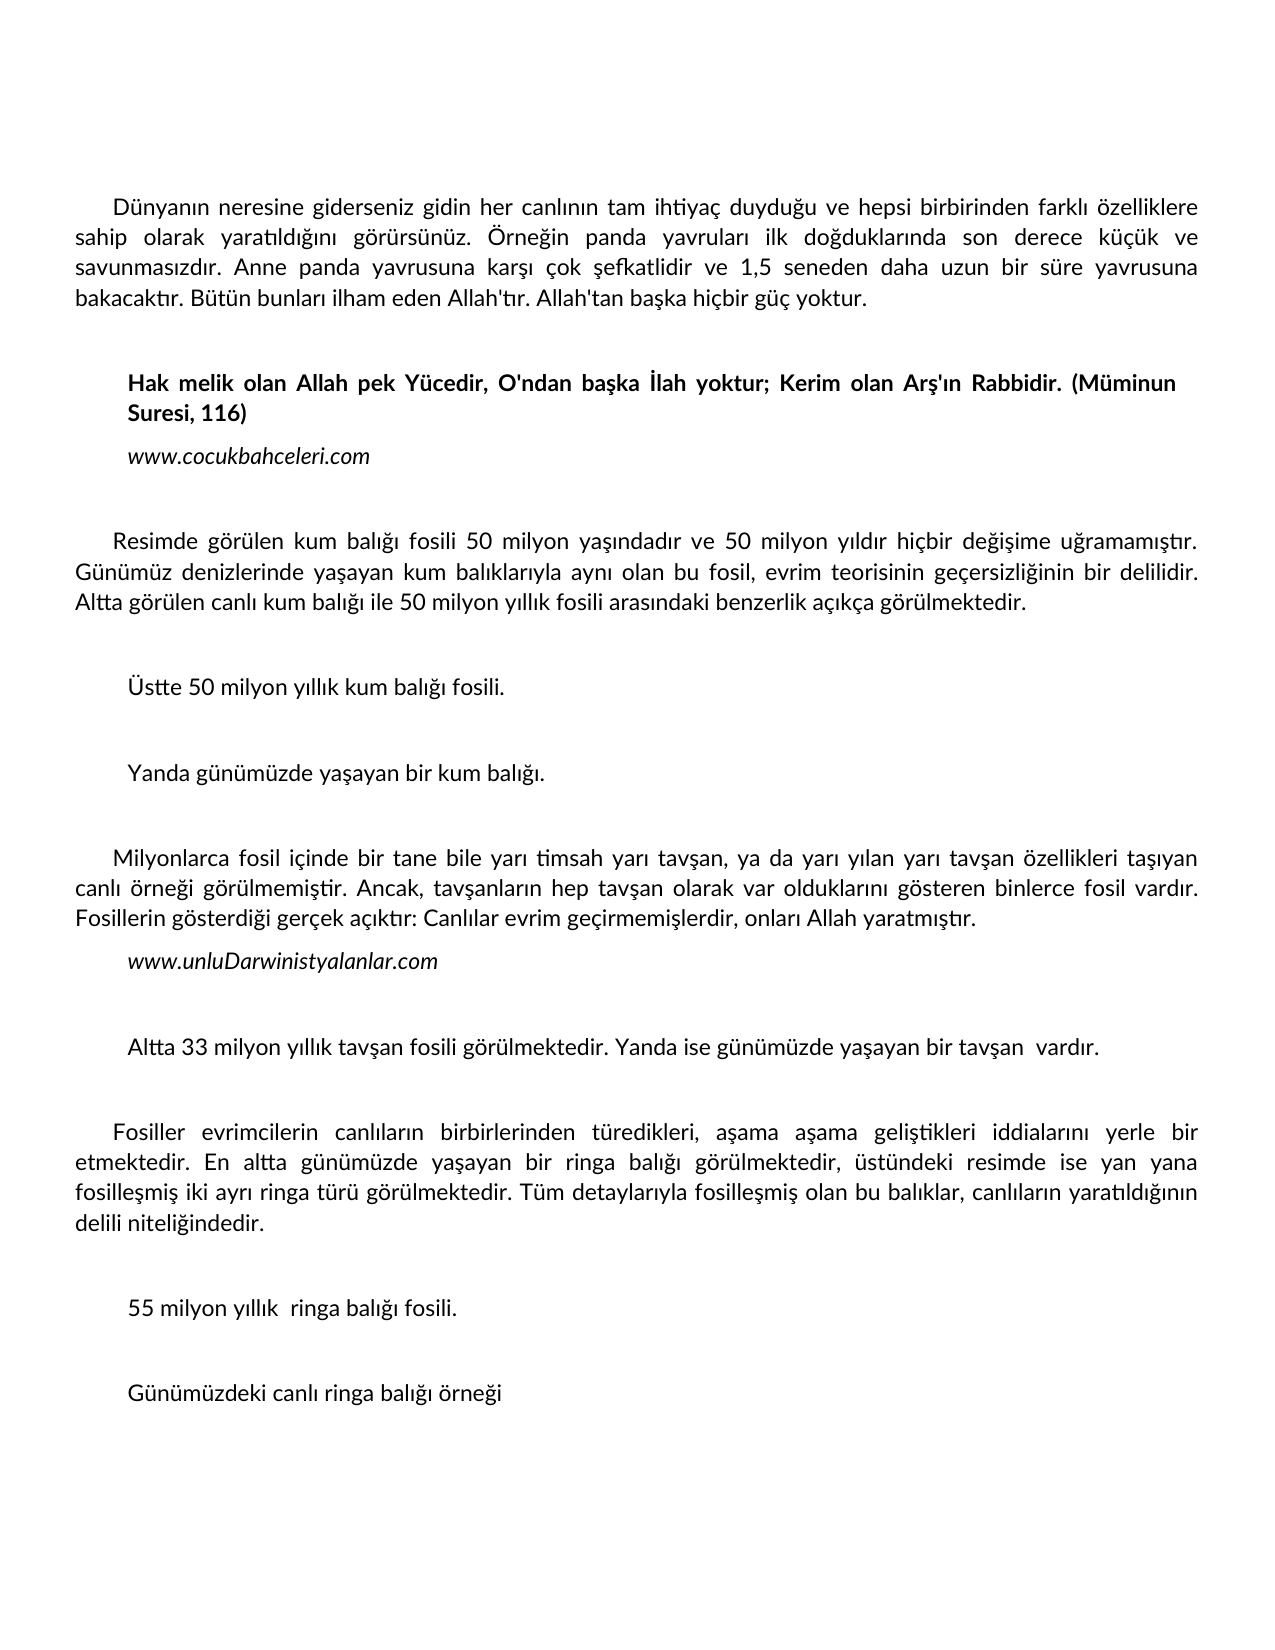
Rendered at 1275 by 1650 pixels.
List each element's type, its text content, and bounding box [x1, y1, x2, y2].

text Altta 33 milyon yıllık tavşan fosili görülmektedir. Yanda ise günümüzde yaşayan bir tavşan vardır. [127, 1032, 1177, 1060]
text Üstte 50 milyon yıllık kum balığı fosili. [127, 673, 1177, 700]
text Resimde görülen kum balığı fosili 50 milyon yaşındadır ve 50 milyon yıldır hiçbir değişime uğramamıştır. Günümüz denizlerinde yaşayan kum balıklarıyla aynı olan bu fosil, evrim teorisinin geçersizliğinin bir delilidir. Altta görülen canlı kum balığı ile 50 milyon yıllık fosili arasındaki benzerlik açıkça görülmektedir. [75, 527, 1200, 615]
text Fosiller evrimcilerin canlıların birbirlerinden türedikleri, aşama aşama geliştikleri iddialarını yerle bir etmektedir. En altta günümüzde yaşayan bir ringa balığı görülmektedir, üstündeki resimde ise yan yana fosilleşmiş iki ayrı ringa türü görülmektedir. Tüm detaylarıyla fosilleşmiş olan bu balıklar, canlıların yaratıldığının delili niteliğindedir. [75, 1118, 1200, 1236]
text Yanda günümüzde yaşayan bir kum balığı. [127, 758, 1177, 786]
text Hak melik olan Allah pek Yücedir, O'ndan başka İlah yoktur; Kerim olan Arş'ın Rabbidir. (Müminun Suresi, 116) [127, 369, 1177, 426]
text www.unluDarwinistyalanlar.com [127, 947, 1177, 974]
text www.cocukbahceleri.com [127, 442, 1177, 469]
text 55 milyon yıllık ringa balığı fosili. [127, 1294, 1177, 1321]
text Dünyanın neresine giderseniz gidin her canlının tam ihtiyaç duyduğu ve hepsi birbirinden farklı özelliklere sahip olarak yaratıldığını görürsünüz. Örneğin panda yavruları ilk doğduklarında son derece küçük ve savunmasızdır. Anne panda yavrusuna karşı çok şefkatlidir ve 1,5 seneden daha uzun bir süre yavrusuna bakacaktır. Bütün bunları ilham eden Allah'tır. Allah'tan başka hiçbir güç yoktur. [75, 193, 1200, 311]
text Günümüzdeki canlı ringa balığı örneği [127, 1379, 1177, 1407]
text Milyonlarca fosil içinde bir tane bile yarı timsah yarı tavşan, ya da yarı yılan yarı tavşan özellikleri taşıyan canlı örneği görülmemiştir. Ancak, tavşanların hep tavşan olarak var olduklarını gösteren binlerce fosil vardır. Fosillerin gösterdiği gerçek açıktır: Canlılar evrim geçirmemişlerdir, onları Allah yaratmıştır. [75, 844, 1200, 932]
